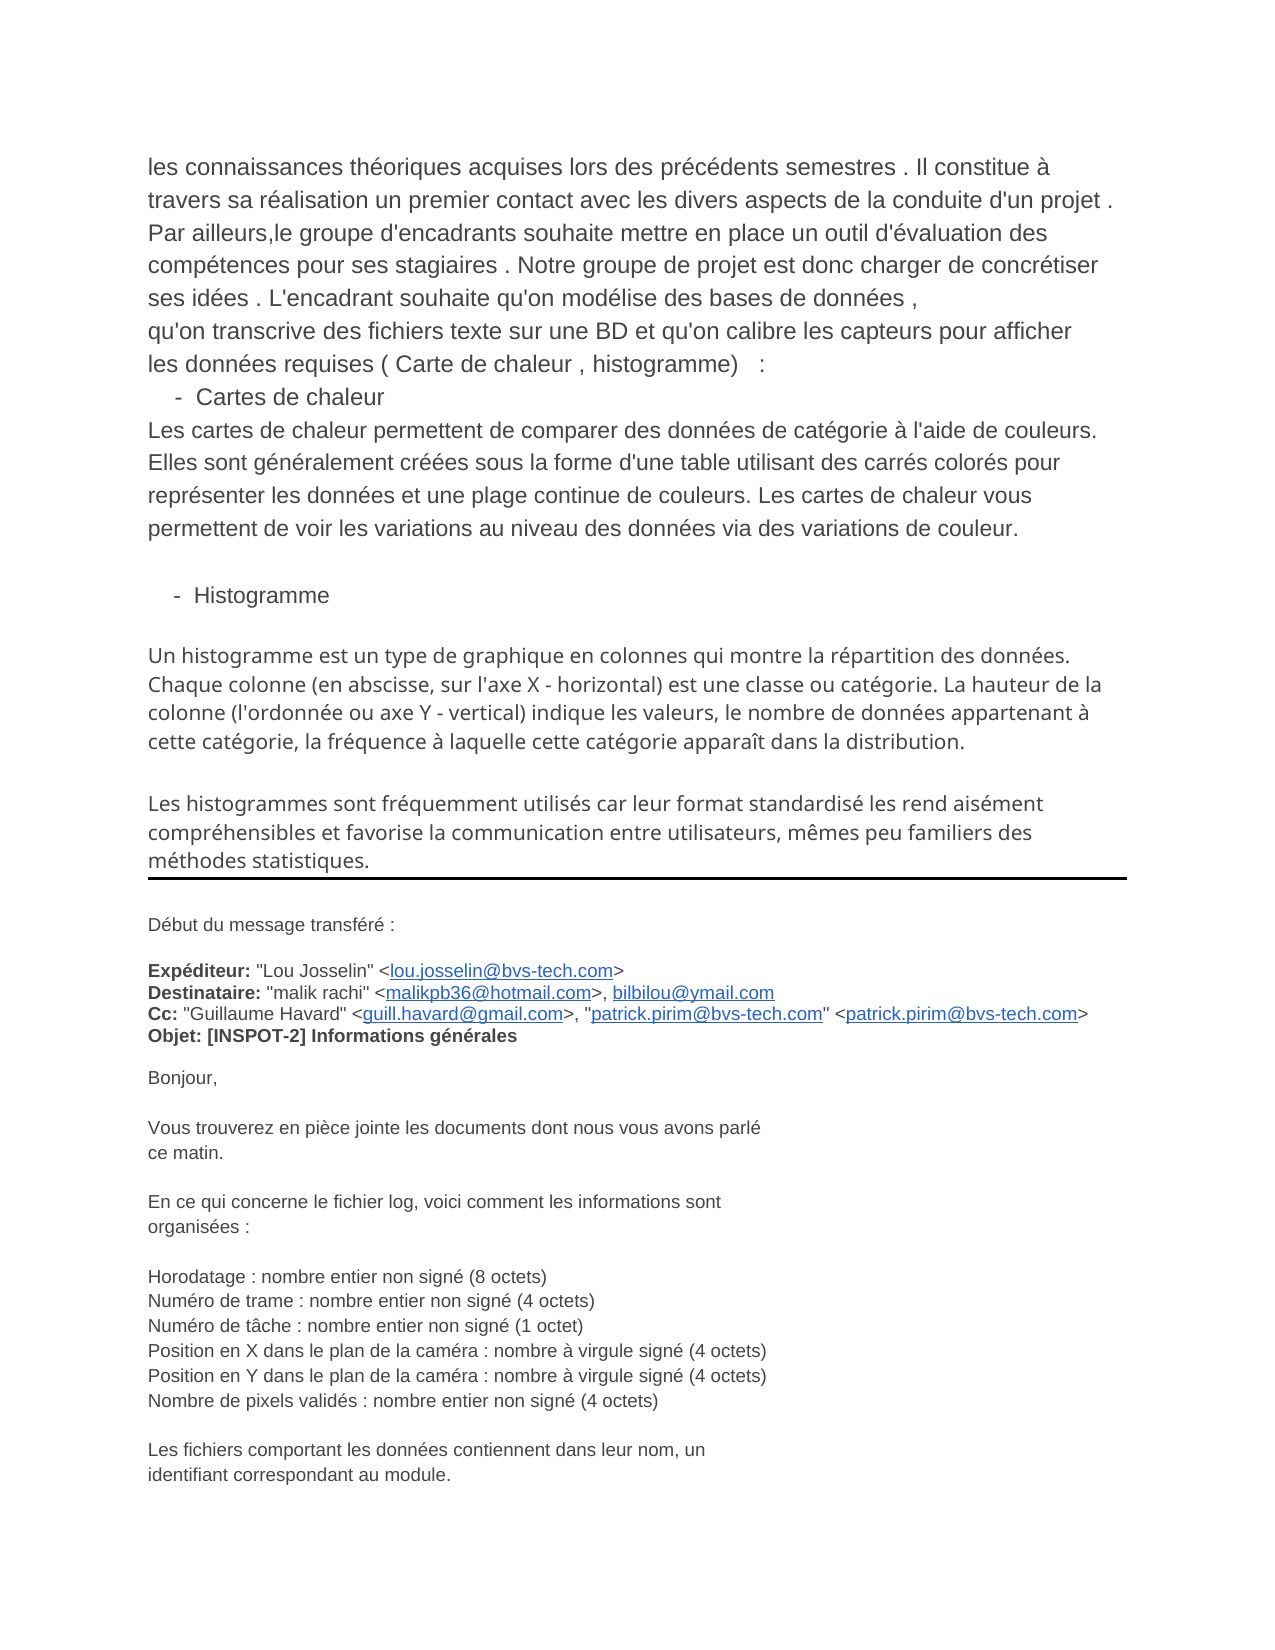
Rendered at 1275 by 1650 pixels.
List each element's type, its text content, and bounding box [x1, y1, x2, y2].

text Un histogramme est un type de graphique en colonnes qui montre la répartition des données. Chaque colonne (en abscisse, sur l'axe X - horizontal) est une classe ou catégorie. La hauteur de la colonne (l'ordonnée ou axe Y - vertical) indique les valeurs, le nombre de données appartenant à cette catégorie, la fréquence à laquelle cette catégorie apparaît dans la distribution. [148, 642, 1127, 755]
text - Cartes de chaleur [148, 377, 1127, 410]
text Les cartes de chaleur permettent de comparer des données de catégorie à l'aide de couleurs. Elles sont généralement créées sous la forme d'une table utilisant des carrés colorés pour représenter les données et une plage continue de couleurs. Les cartes de chaleur vous permettent de voir les variations au niveau des données via des variations de couleur. [148, 410, 1127, 541]
text Expéditeur: "Lou Josselin" <lou.josselin@bvs-tech.com> Destinataire: "malik rachi" <malikpb36@hotmail.com>, bilbilou@ymail.com Cc: "Guillaume Havard" <guill.havard@gmail.com>, "patrick.pirim@bvs-tech.com" <patrick.pirim@bvs-tech.com> Objet: [INSPOT-2] Informations générales [148, 960, 1127, 1046]
text Bonjour, Vous trouverez en pièce jointe les documents dont nous vous avons parlé ce matin. En ce qui concerne le fichier log, voici comment les informations sont organisées : Horodatage : nombre entier non signé (8 octets) Numéro de trame : nombre entier non signé (4 octets) Numéro de tâche : nombre entier non signé (1 octet) Position en X dans le plan de la caméra : nombre à virgule signé (4 octets) Position en Y dans le plan de la caméra : nombre à virgule signé (4 octets) Nombre de pixels validés : nombre entier non signé (4 octets) Les fichiers comportant les données contiennent dans leur nom, un identifiant correspondant au module. [148, 1067, 1127, 1485]
text Début du message transféré : [148, 913, 1127, 935]
text les connaissances théoriques acquises lors des précédents semestres . Il constitue à travers sa réalisation un premier contact avec les divers aspects de la conduite d'un projet . Par ailleurs,le groupe d'encadrants souhaite mettre en place un outil d'évaluation des compétences pour ses stagiaires . Notre groupe de projet est donc charger de concrétiser ses idées . L'encadrant souhaite qu'on modélise des bases de données , qu'on transcrive des fichiers texte sur une BD et qu'on calibre les capteurs pour afficher les données requises ( Carte de chaleur , histogramme) : [148, 148, 1127, 377]
text Les histogrammes sont fréquemment utilisés car leur format standardisé les rend aisément compréhensibles et favorise la communication entre utilisateurs, mêmes peu familiers des méthodes statistiques. [148, 789, 1127, 877]
text - Histogramme [148, 575, 1127, 608]
